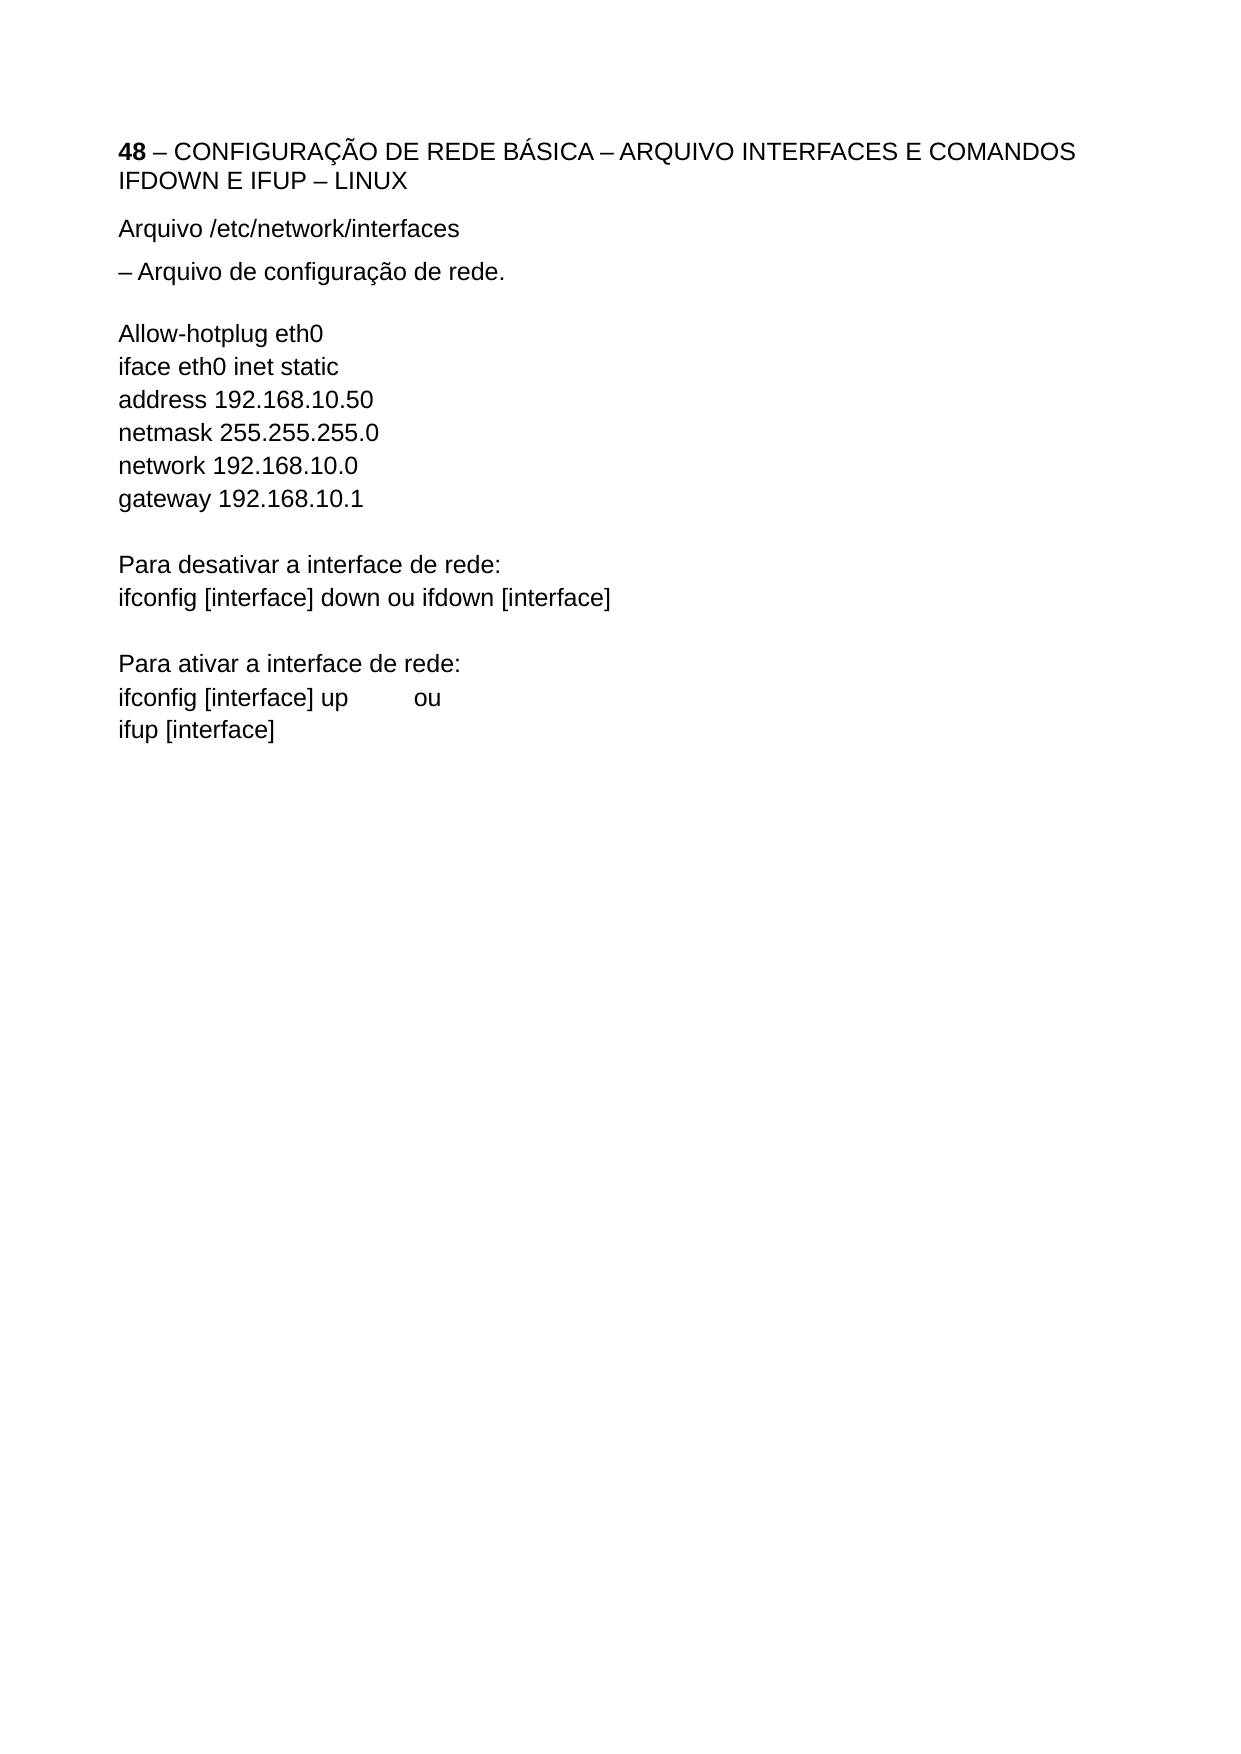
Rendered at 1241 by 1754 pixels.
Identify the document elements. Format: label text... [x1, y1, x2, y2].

text address 192.168.10.50 [118, 385, 1122, 414]
text Para desativar a interface de rede: [118, 550, 1122, 579]
text Allow-hotplug eth0 [118, 319, 1122, 348]
subtitle 48 – CONFIGURAÇÃO DE REDE BÁSICA – ARQUIVO INTERFACES E COMANDOS IFDOWN E IFUP – LINUX [118, 137, 1122, 195]
text Para ativar a interface de rede: [118, 649, 1122, 678]
text ifconfig [interface] down ou ifdown [interface] [118, 583, 1122, 612]
subtitle – Arquivo de configuração de rede. [118, 257, 1122, 286]
text network 192.168.10.0 [118, 451, 1122, 480]
subtitle Arquivo /etc/network/interfaces [118, 214, 1122, 243]
text iface eth0 inet static [118, 352, 1122, 381]
text ifconfig [interface] up ou [118, 682, 1122, 711]
text ifup [interface] [118, 716, 1122, 744]
text gateway 192.168.10.1 [118, 484, 1122, 513]
text netmask 255.255.255.0 [118, 418, 1122, 447]
